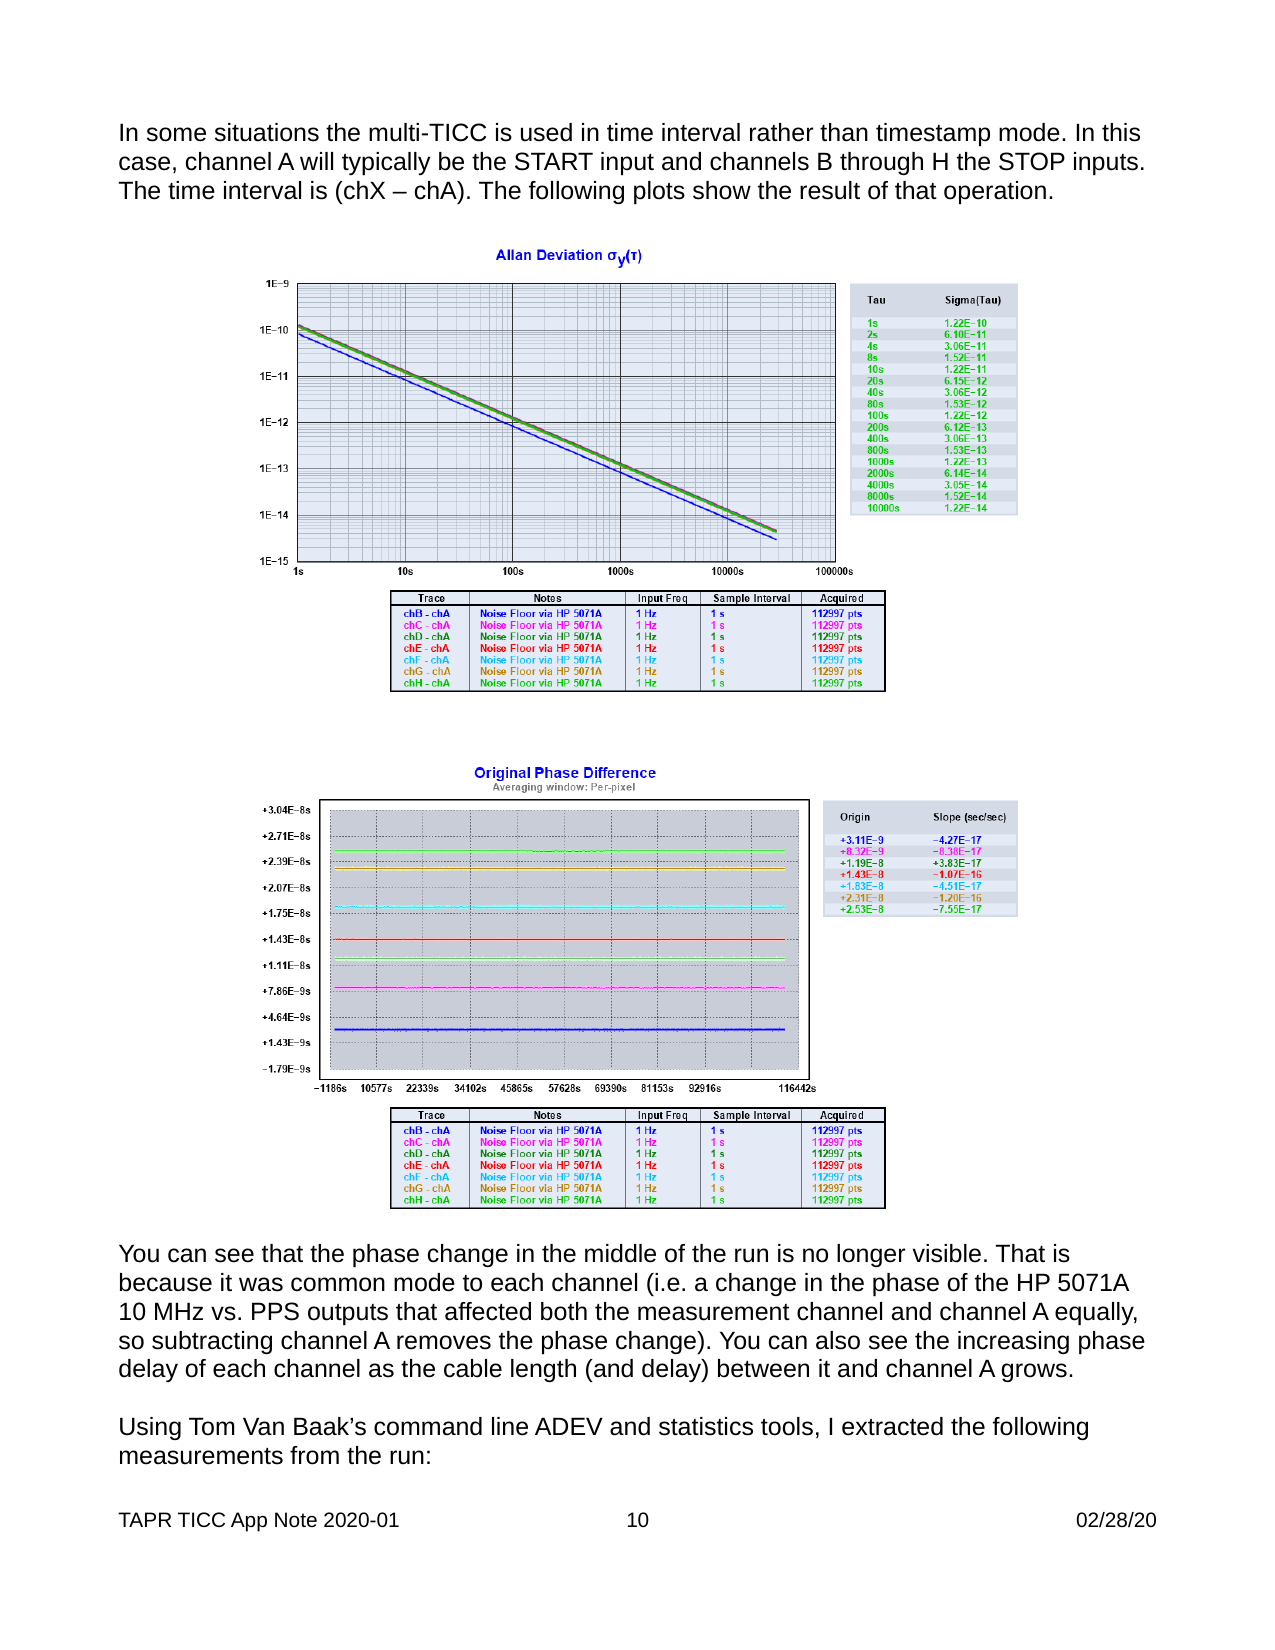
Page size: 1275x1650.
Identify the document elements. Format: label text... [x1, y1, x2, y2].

picture [243, 233, 1032, 717]
picture [243, 750, 1032, 1234]
text You can see that the phase change in the middle of the run is no longer visible. That is because it was common mode to each channel (i.e. a change in the phase of the HP 5071A 10 MHz vs. PPS outputs that affected both the measurement channel and channel A equally, so subtracting channel A removes the phase change). You can also see the increasing phase delay of each channel as the cable length (and delay) between it and channel A grows. [118, 1239, 1157, 1383]
text Using Tom Van Baak’s command line ADEV and statistics tools, I extracted the following measurements from the run: [118, 1412, 1157, 1469]
text In some situations the multi-TICC is used in time interval rather than timestamp mode. In this case, channel A will typically be the START input and channels B through H the STOP inputs. The time interval is (chX – chA). The following plots show the result of that operation. [118, 118, 1157, 204]
